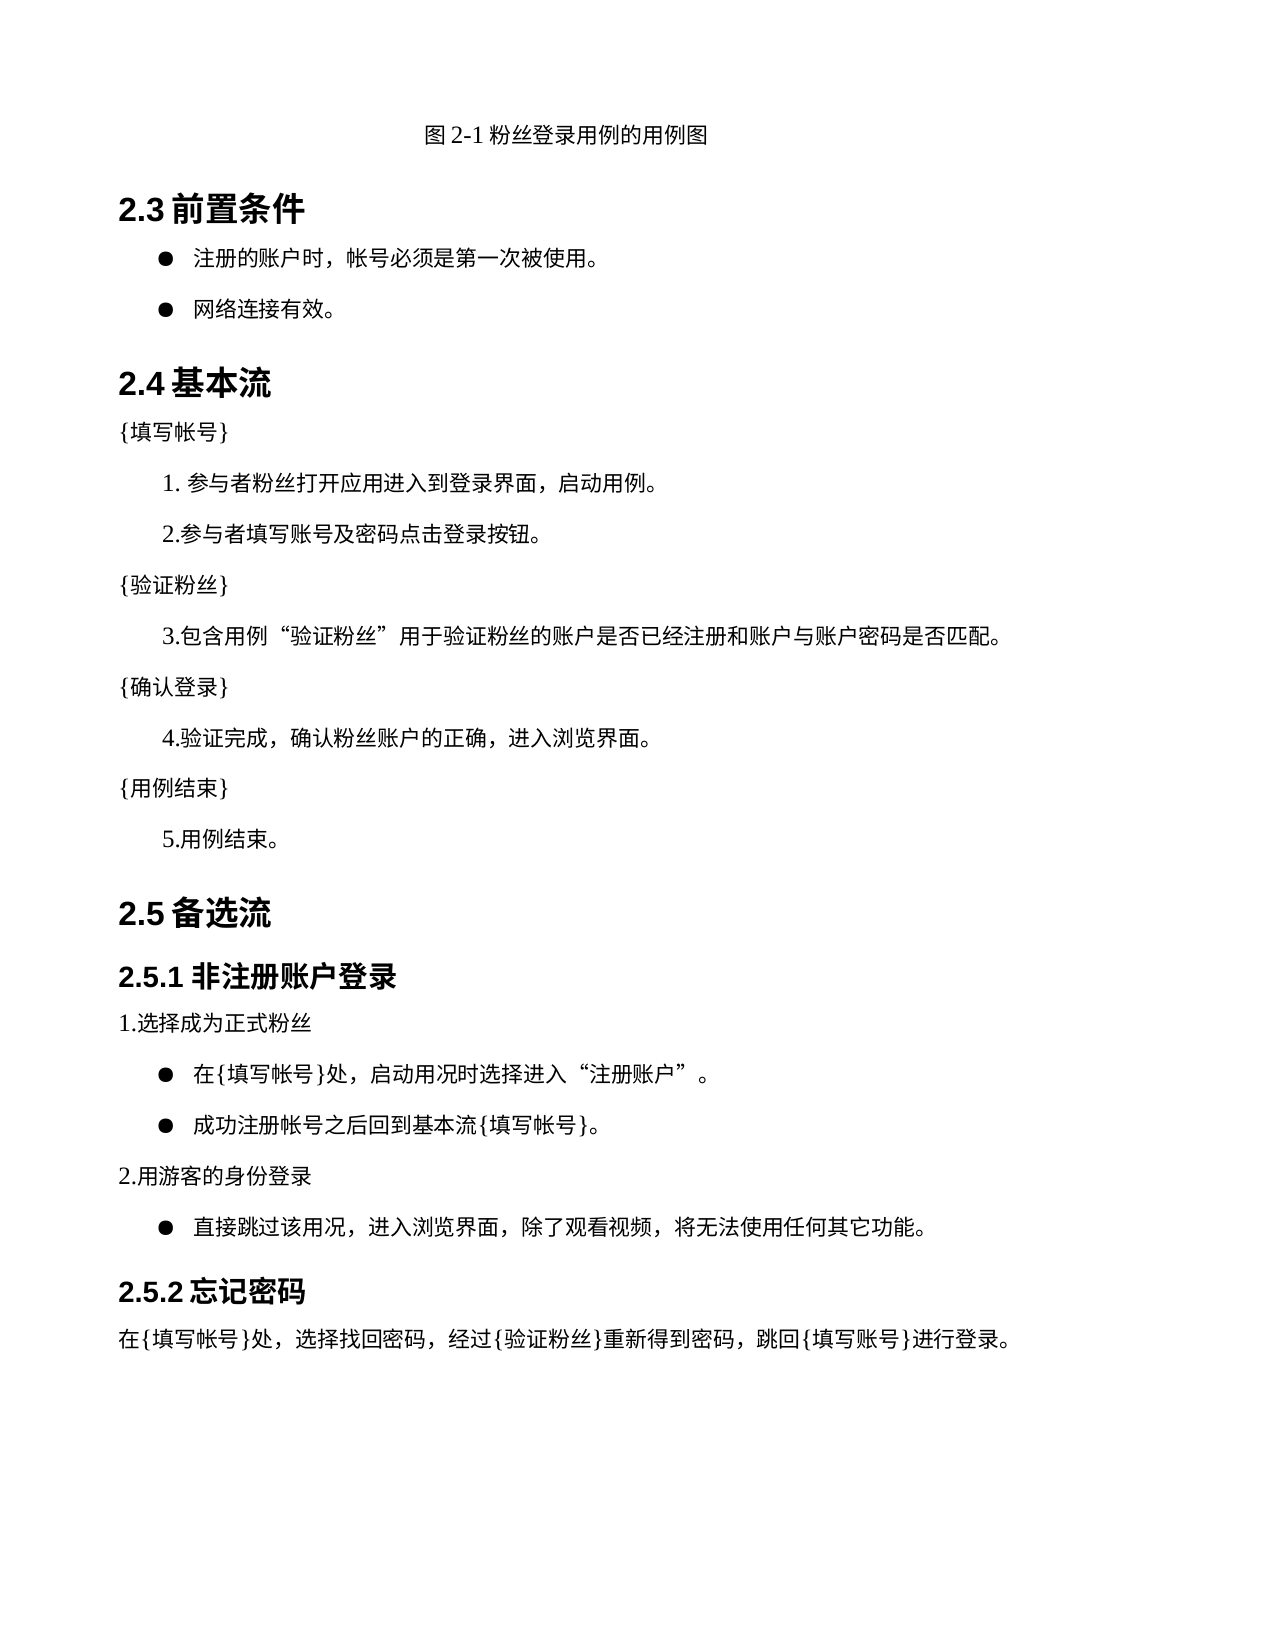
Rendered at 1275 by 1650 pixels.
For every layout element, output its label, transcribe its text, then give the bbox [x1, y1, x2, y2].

subtitle 2.4基本流 [118, 364, 1157, 402]
subtitle 2.5.2忘记密码 [118, 1275, 1157, 1309]
text 5.用例结束。 [118, 822, 1157, 854]
text 1.选择成为正式粉丝 [118, 1006, 1157, 1038]
list 直接跳过该用况，进入浏览界面，除了观看视频，将无法使用任何其它功能。 [156, 1210, 1157, 1242]
list 在{填写帐号}处，启动用况时选择进入“注册账户”。 [156, 1057, 1157, 1089]
text 4.验证完成，确认粉丝账户的正确，进入浏览界面。 [118, 721, 1157, 752]
text 3.包含用例“验证粉丝”用于验证粉丝的账户是否已经注册和账户与账户密码是否匹配。 [118, 619, 1157, 650]
text 1. 参与者粉丝打开应用进入到登录界面，启动用例。 [118, 466, 1157, 497]
text {确认登录} [118, 669, 1157, 701]
list 网络连接有效。 [156, 292, 1157, 324]
subtitle 2.5备选流 [118, 894, 1157, 933]
text {验证粉丝} [118, 568, 1157, 599]
subtitle 2.5.1 非注册账户登录 [118, 960, 1157, 994]
text 2.参与者填写账号及密码点击登录按钮。 [118, 517, 1157, 548]
text {用例结束} [118, 771, 1157, 803]
text 2.用游客的身份登录 [118, 1159, 1157, 1191]
text 图2-1粉丝登录用例的用例图 [118, 118, 1157, 150]
list 成功注册帐号之后回到基本流{填写帐号}。 [156, 1108, 1157, 1140]
text 在{填写帐号}处，选择找回密码，经过{验证粉丝}重新得到密码，跳回{填写账号}进行登录。 [118, 1322, 1157, 1353]
subtitle 2.3前置条件 [118, 190, 1157, 228]
text {填写帐号} [118, 415, 1157, 447]
list 注册的账户时，帐号必须是第一次被使用。 [156, 241, 1157, 273]
